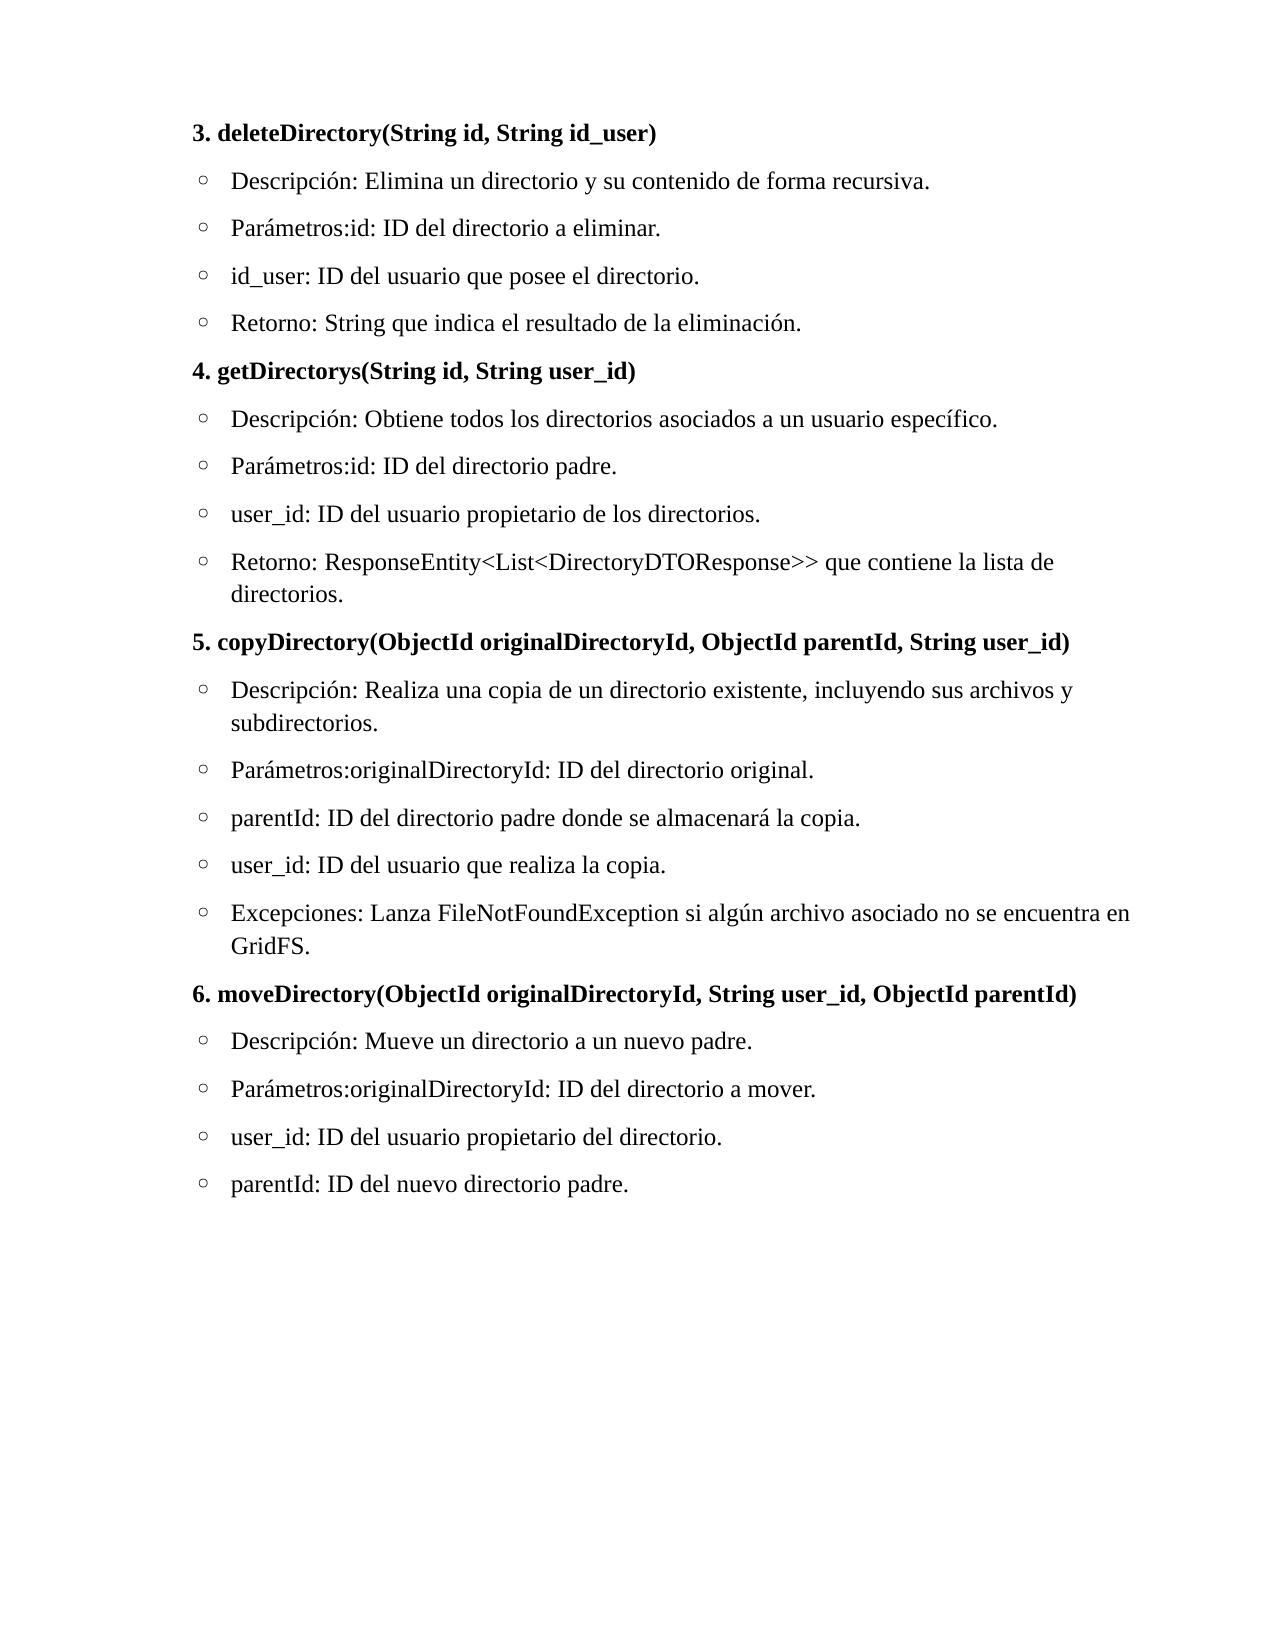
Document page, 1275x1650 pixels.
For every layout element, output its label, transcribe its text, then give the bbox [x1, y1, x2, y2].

list Descripción: Obtiene todos los directorios asociados a un usuario específico. [193, 404, 1157, 432]
list Descripción: Realiza una copia de un directorio existente, incluyendo sus archivos y subdirectorios. [193, 675, 1157, 737]
list Parámetros:originalDirectoryId: ID del directorio original. [193, 755, 1157, 784]
list Parámetros:originalDirectoryId: ID del directorio a mover. [193, 1074, 1157, 1103]
list Descripción: Mueve un directorio a un nuevo padre. [193, 1026, 1157, 1055]
list Parámetros:id: ID del directorio padre. [193, 451, 1157, 480]
list id_user: ID del usuario que posee el directorio. [193, 261, 1157, 290]
list user_id: ID del usuario propietario de los directorios. [193, 499, 1157, 528]
text 4. getDirectorys(String id, String user_id) [118, 356, 1157, 385]
list parentId: ID del nuevo directorio padre. [193, 1169, 1157, 1198]
text 3. deleteDirectory(String id, String id_user) [118, 118, 1157, 147]
list Retorno: String que indica el resultado de la eliminación. [193, 308, 1157, 337]
list user_id: ID del usuario propietario del directorio. [193, 1122, 1157, 1150]
list Descripción: Elimina un directorio y su contenido de forma recursiva. [193, 166, 1157, 194]
text 5. copyDirectory(ObjectId originalDirectoryId, ObjectId parentId, String user_id) [118, 627, 1157, 656]
text 6. moveDirectory(ObjectId originalDirectoryId, String user_id, ObjectId parentId) [118, 979, 1157, 1008]
list user_id: ID del usuario que realiza la copia. [193, 851, 1157, 879]
list Excepciones: Lanza FileNotFoundException si algún archivo asociado no se encuentra en GridFS. [193, 898, 1157, 960]
list parentId: ID del directorio padre donde se almacenará la copia. [193, 803, 1157, 832]
list Retorno: ResponseEntity<List<DirectoryDTOResponse>> que contiene la lista de directorios. [193, 547, 1157, 608]
list Parámetros:id: ID del directorio a eliminar. [193, 213, 1157, 242]
